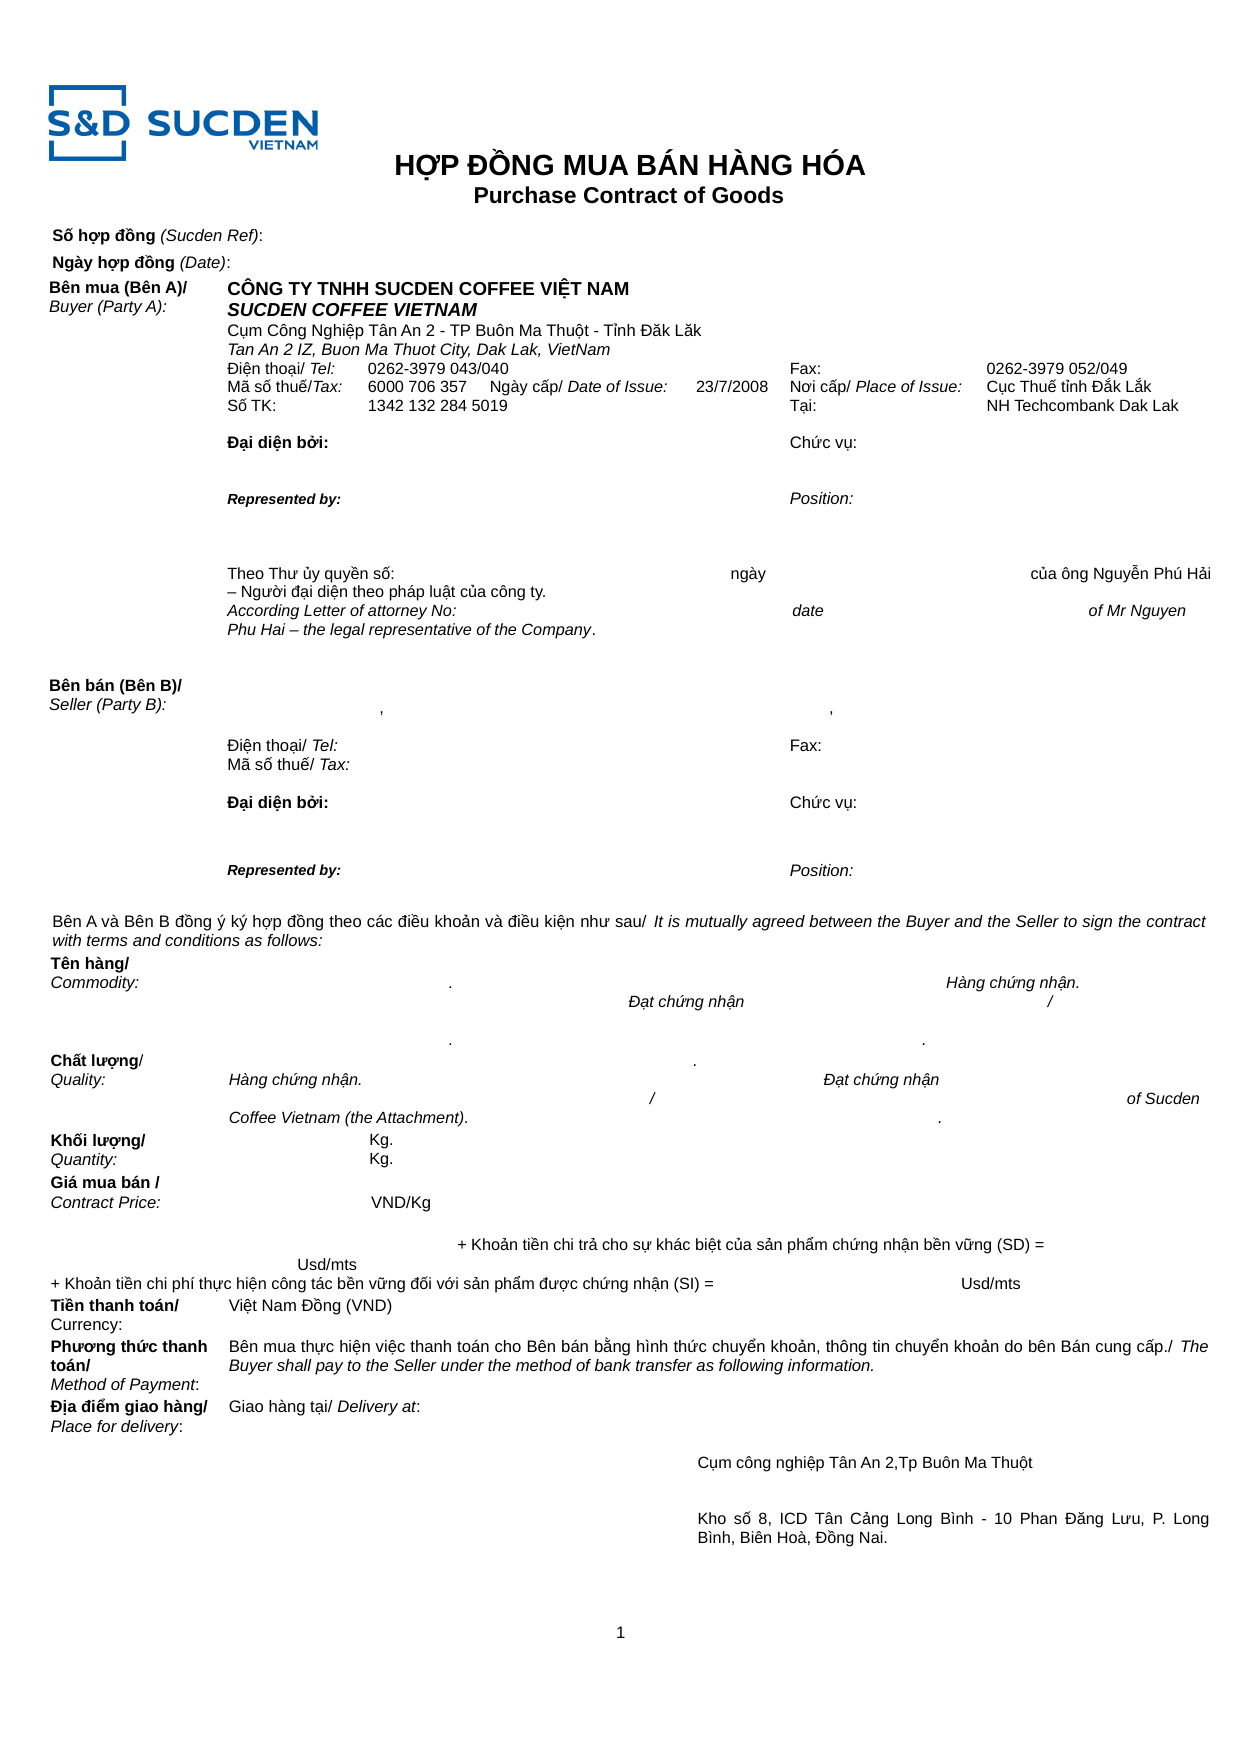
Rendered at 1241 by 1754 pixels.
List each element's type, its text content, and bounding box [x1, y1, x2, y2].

table_cell Position: [790, 471, 986, 527]
table_cell <_(o.partner_id.child_ids and o.partner_id.child_ids[0].name.title()) or ''> [368, 832, 789, 908]
table_cell <o.is_according and o.according_id.name or 'NGUYỄN PHÚ HẢI'> [368, 471, 789, 527]
table_cell Tiền thanh toán/ Currency: [49, 1294, 227, 1335]
table_cell Bên mua (Bên A)/ Buyer (Party A): [49, 278, 227, 527]
table_cell NH Techcombank Dak Lak [986, 396, 1211, 415]
table_cell Chất lượng/ Quality: [49, 1050, 227, 1129]
table_cell Điện thoại/ Tel: [227, 359, 368, 378]
table_cell Position: [790, 832, 986, 908]
table_cell <choose> <when test="o.is_according != False"> Theo Thư ủy quyền số: <o.according_id and o.according_id.number or ''> ngày <get_date(o.according_id.appr_date)> của ông Nguyễn Phú Hải – Người đại diện theo pháp luật của công ty. According Letter of attorney No: <o.according_id and o.according_id.number or ''> date <get_date(o.according_id.appr_date)> of Mr Nguyen Phu Hai – the legal representative of the Company. </when> </choose> [227, 527, 1211, 676]
table_cell [696, 755, 789, 774]
table_cell [883, 250, 1211, 277]
table_cell Represented by: [227, 832, 368, 908]
table_cell Đại diện bởi: [227, 415, 368, 471]
text <if test="o.certificate_id and o.certificate_id.code == 'RA' and (o.sd_price > 0 or o.si_price > 0)"> [77, 72, 1164, 91]
table_cell <o.contract_line.product_id.contract_commodity_vn><choose><if test="o.contract_line.product_id.default_code == 'FAQ'"> <o.crop_id.name></if></choose>.<choose><if test="o.certificate_id and o.certificate_id.code =='2-in-1' "> Hàng chứng nhận.</if><if test="o.certificate_id and o.certificate_id.code !='2-in-1' "> Đạt chứng nhận <get_cert(o.certificate_id)></if></choose>/ <o.contract_line.product_id.contract_commodity_en><choose><if test="o.contract_line.product_id.default_code == 'FAQ'"> <o.crop_id.name></if></choose>.<choose><if test="o.certificate_id.id"> <o.certificate_id.name_print>.</if></choose> [227, 953, 1211, 1050]
table_cell <formatLang(o.relation_price_unit,0)> [227, 1170, 368, 1234]
table_cell Việt Nam Đồng (VND) [227, 1294, 1211, 1335]
table_cell 0262-3979 043/040 [368, 359, 696, 378]
table_cell Kg. <o.contract_line[0].packing_id.vn_description> Kg. <o.contract_line[0].packing_id.en_description> [368, 1129, 1211, 1170]
table_cell Bên mua thực hiện việc thanh toán cho Bên bán bằng hình thức chuyển khoản, thông tin chuyển khoản do bên Bán cung cấp./ The Buyer shall pay to the Seller under the method of bank transfer as following information. [227, 1335, 1211, 1396]
table_cell Tại: [790, 396, 986, 415]
table_cell Giao hàng tại/ Delivery at: [227, 1396, 696, 1585]
table_cell VND/Kg [368, 1170, 1211, 1234]
table_cell Mã số thuế/Tax: [227, 378, 368, 396]
table_cell [790, 755, 986, 774]
table_cell <_(o.partner_id.child_ids and o.partner_id.child_ids[0].function.capitalize()) or ''> [986, 774, 1211, 832]
table_cell Chức vụ: [790, 774, 986, 832]
table_cell 1342 132 284 5019 [368, 396, 696, 415]
table_cell 0262-3979 052/049 [986, 359, 1211, 378]
table_cell Fax: [790, 736, 986, 755]
table_cell Khối lượng/ Quantity: [49, 1129, 227, 1170]
table_cell [696, 396, 789, 415]
table_cell <o.name or ''> [358, 222, 883, 250]
picture [48, 85, 318, 161]
table_cell 6000 706 357 [368, 378, 489, 396]
table_header HỢP ĐỒNG MUA BÁN HÀNG HÓA [49, 148, 1211, 182]
table_cell Ngày hợp đồng (Date): [49, 250, 358, 277]
table_cell Chức vụ: [790, 415, 986, 471]
table_cell Nơi cấp/ Place of Issue: [790, 378, 986, 396]
table_cell [883, 222, 1211, 250]
table_cell [696, 736, 789, 755]
table_cell CÔNG TY TNHH SUCDEN COFFEE VIỆT NAM SUCDEN COFFEE VIETNAM Cụm Công Nghiệp Tân An 2 - TP Buôn Ma Thuột - Tỉnh Đăk Lăk Tan An 2 IZ, Buon Ma Thuot City, Dak Lak, VietNam [227, 278, 1211, 359]
table_cell <o.is_according and o.according_id.name_vn or 'NGUYỄN PHÚ HẢI'> [368, 415, 789, 471]
table_cell Tên hàng/ Commodity: [49, 953, 227, 1050]
table_cell <formatLang(o.total_qty,digits=0)> [227, 1129, 368, 1170]
table_cell [696, 359, 789, 378]
table_cell Bên bán (Bên B)/ Seller (Party B): [49, 676, 227, 908]
table_cell <o.delivery_place_id and o.delivery_place_id.name or ''> <choose> <when test="o.delivery_place_id.name == 'Factory - BMT'"> Cụm công nghiệp Tân An 2,Tp Buôn Ma Thuột </when> <when test="o.delivery_place_id.name == 'Pacorini - DN'"> Kho số 8, ICD Tân Cảng Long Bình - 10 Phan Đăng Lưu, P. Long Bình, Biên Hoà, Đồng Nai. </when> <when test="o.delivery_place_id.name == 'Katoen - DN'"> Đường số 7, KCN Long Thành, Xã Tam An, Huyện Long Thành, Tỉnh Đồng Nai. </when> </choose> [696, 1396, 1211, 1585]
table_cell <get_date(o.date_order)> [358, 250, 883, 277]
table_cell Số hợp đồng (Sucden Ref): [49, 222, 358, 250]
table_cell <_(o.partner_id.child_ids and o.partner_id.child_ids[0].position_en) or o.partner_id.position_en or ''> [986, 832, 1211, 908]
table_cell Đại diện bởi: [227, 774, 368, 832]
table_cell Ngày cấp/ Date of Issue: [490, 378, 696, 396]
table_cell Fax: [790, 359, 986, 378]
table_cell <o.contract_line.product_id.contract_quality_vn> <o.crop_id.name>.<choose><if test="o.certificate_id and o.certificate_id.code =='2-in-1' "> Hàng chứng nhận. </if><if test="o.certificate_id and o.certificate_id.code !='2-in-1' "> Đạt chứng nhận <get_cert(o.certificate_id)></if></choose> <get_license(o)>/ <o.contract_line.product_id.contract_quality_en> <o.crop_id.name> of Sucden Coffee Vietnam (the Attachment).<choose><if test="o.certificate_id.id"> <o.certificate_id.name_print>.</if></choose> <get_license(o)> [227, 1050, 1211, 1129]
table_cell <o.partner_id.name> <o.partner_id.street>, <o.partner_id.district_id and o.partner_id.district_id.name or ''>, <o.partner_id.state_id and o.partner_id.state_id.name or ''> [227, 676, 1211, 736]
table_cell Purchase Contract of Goods [49, 182, 1211, 208]
table_cell <_(o.partner_id.child_ids and o.partner_id.child_ids[0].name.title()) or ''> [368, 774, 789, 832]
table_cell Phương thức thanh toán/ Method of Payment: [49, 1335, 227, 1396]
table_cell <o.partner_id.phone> [368, 736, 696, 755]
table_cell Giá mua bán / Contract Price: [49, 1170, 227, 1234]
table_cell Represented by: [227, 471, 368, 527]
table_cell [49, 527, 227, 676]
table_cell <o.is_according and o.according_id.eposition or 'CEO'> [986, 471, 1211, 527]
table_cell 23/7/2008 [696, 378, 789, 396]
table_cell <o.partner_id.fax> [986, 736, 1211, 755]
table_cell Bên A và Bên B đồng ý ký hợp đồng theo các điều khoản và điều kiện như sau/ It is mutually agreed between the Buyer and the Seller to sign the contract with terms and conditions as follows: [49, 908, 1211, 953]
table_cell <if test="o.certificate_id and o.certificate_id.code =='RA' ">+ Khoản tiền chi trả cho sự khác biệt của sản phẩm chứng nhận bền vững (SD) = <formatLang(o.sd_price,digits=0)> Usd/mts + Khoản tiền chi phí thực hiện công tác bền vững đối với sản phẩm được chứng nhận (SI) = <formatLang(o.si_price,digits=0)> Usd/mts</if> [49, 1234, 1211, 1294]
table_cell [986, 755, 1211, 774]
table_cell Mã số thuế/ Tax: [227, 755, 368, 774]
table_cell Điện thoại/ Tel: [227, 736, 368, 755]
table_cell Số TK: [227, 396, 368, 415]
table_cell <o.is_according and o.according_id.vnposition or 'Tổng giám đốc'> [986, 415, 1211, 471]
table_cell <o.partner_id.vat> [368, 755, 696, 774]
table_cell Cục Thuế tỉnh Đắk Lắk [986, 378, 1211, 396]
table_cell Địa điểm giao hàng/ Place for delivery: [49, 1396, 227, 1585]
table_cell [49, 208, 1211, 222]
